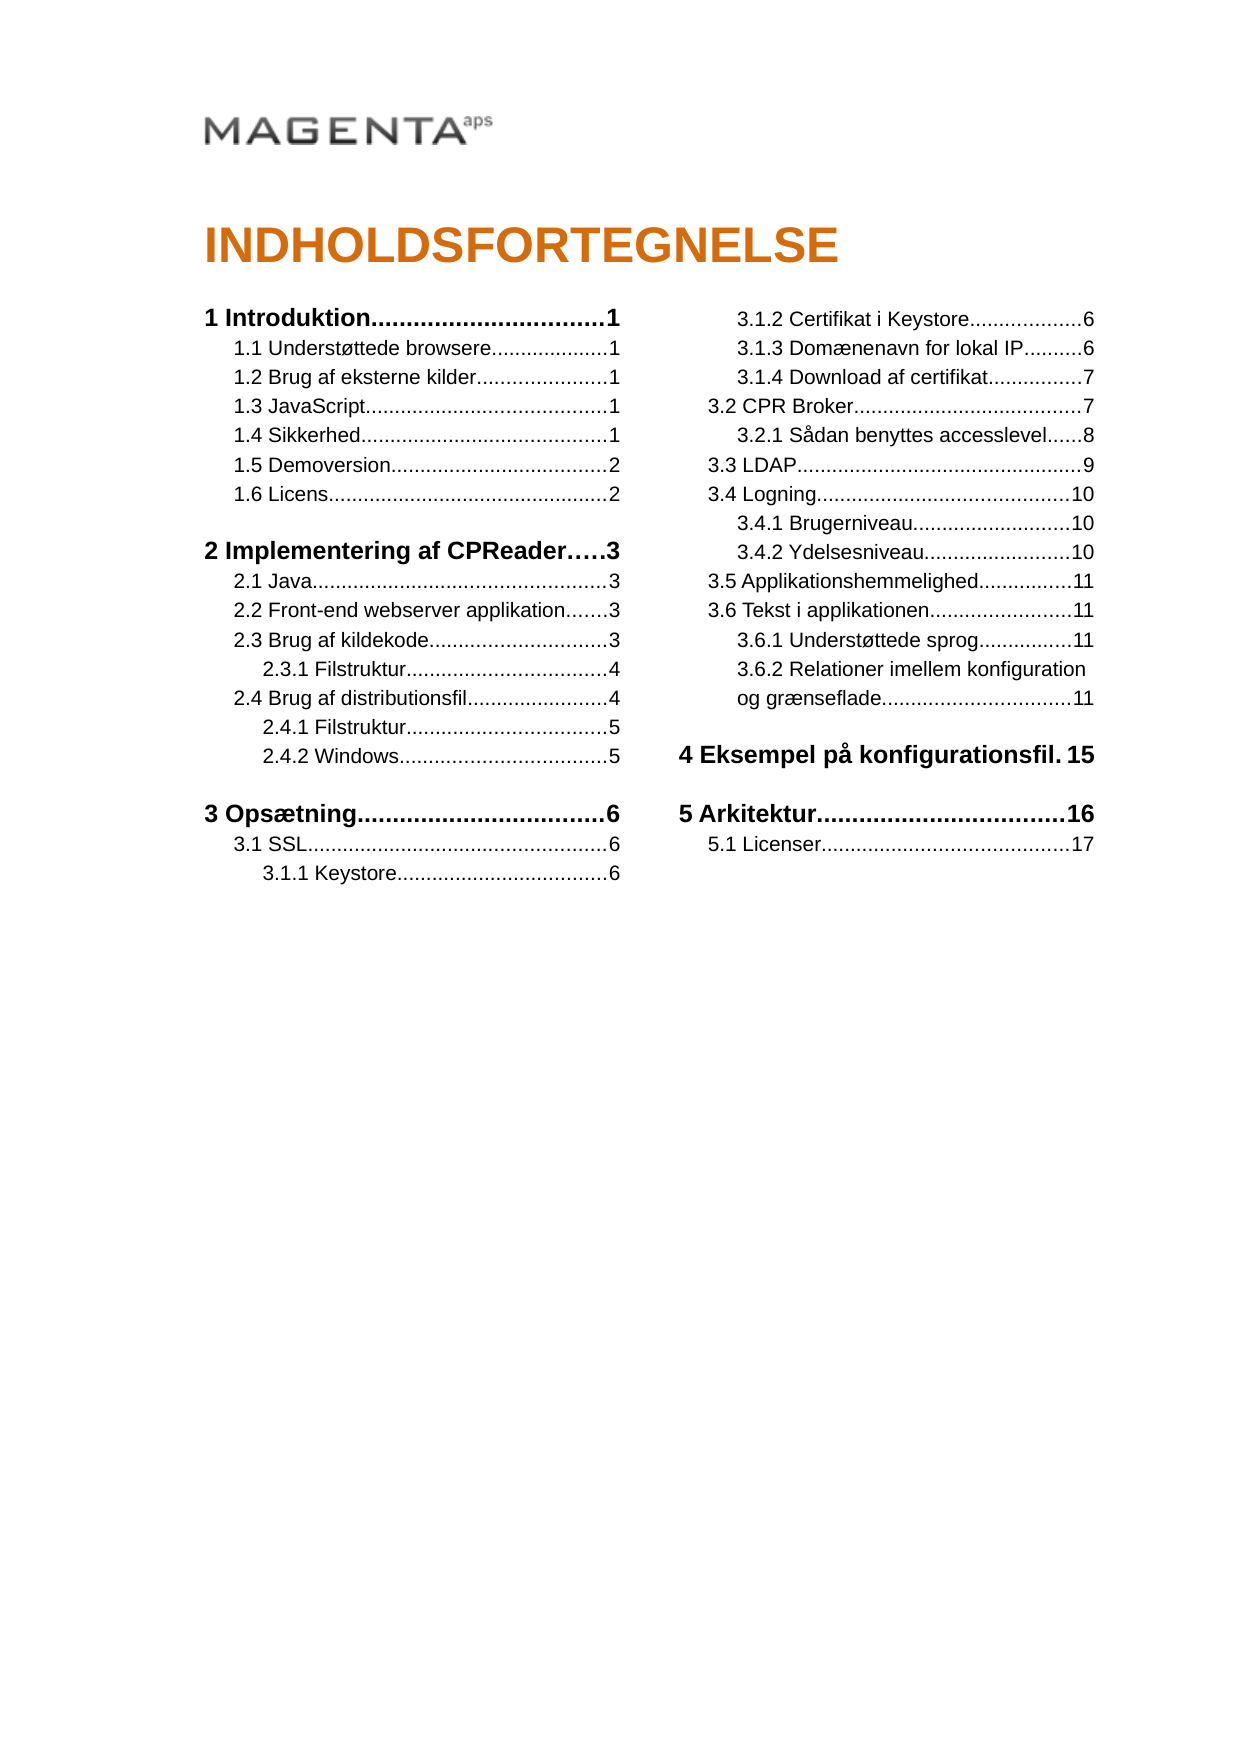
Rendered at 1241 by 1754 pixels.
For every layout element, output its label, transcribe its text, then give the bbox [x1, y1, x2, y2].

text 3.6 Tekst i applikationen 11 [708, 594, 1094, 624]
text 3.6.2 Relationer imellem konfiguration og grænseflade 11 [737, 653, 1094, 711]
text 3.1.4 Download af certifikat 7 [737, 361, 1094, 390]
text 3.1 SSL 6 [233, 828, 620, 857]
text 5.1 Licenser 17 [708, 828, 1094, 857]
text 2.4.1 Filstruktur 5 [262, 711, 620, 740]
text 3.1.2 Certifikat i Keystore 6 [737, 303, 1094, 332]
text 3.4.2 Ydelsesniveau 10 [737, 536, 1094, 565]
text 1.1 Understøttede browsere 1 [233, 332, 620, 361]
text 5 Arkitektur 16 [678, 799, 1094, 828]
text 3.6.1 Understøttede sprog 11 [737, 624, 1094, 653]
subtitle Indholdsfortegnelse [204, 215, 1094, 274]
text 3.4.1 Brugerniveau 10 [737, 507, 1094, 536]
text 1.6 Licens 2 [233, 478, 620, 507]
text 3.2 CPR Broker 7 [708, 390, 1094, 419]
picture [204, 116, 494, 145]
text 1.2 Brug af eksterne kilder 1 [233, 361, 620, 390]
text 3.5 Applikationshemmelighed 11 [708, 565, 1094, 594]
text 2.1 Java 3 [233, 565, 620, 594]
text 3.2.1 Sådan benyttes accesslevel 8 [737, 419, 1094, 449]
text 1 Introduktion 1 [204, 303, 620, 332]
text 3.1.3 Domænenavn for lokal IP 6 [737, 332, 1094, 361]
text 3.3 LDAP 9 [708, 449, 1094, 478]
text 3 Opsætning 6 [204, 799, 620, 828]
text 2.3 Brug af kildekode 3 [233, 624, 620, 653]
text 1.3 JavaScript 1 [233, 390, 620, 419]
text 2.4.2 Windows 5 [262, 740, 620, 769]
text 1.5 Demoversion 2 [233, 449, 620, 478]
text 1.4 Sikkerhed 1 [233, 419, 620, 449]
text 3.1.1 Keystore 6 [262, 857, 620, 886]
text 4 Eksempel på konfigurationsfil 15 [678, 740, 1094, 769]
text 2 Implementering af CPReader 3 [204, 536, 620, 565]
text 2.2 Front-end webserver applikation 3 [233, 594, 620, 624]
text 2.3.1 Filstruktur 4 [262, 653, 620, 682]
text 2.4 Brug af distributionsfil 4 [233, 682, 620, 711]
text 3.4 Logning 10 [708, 478, 1094, 507]
